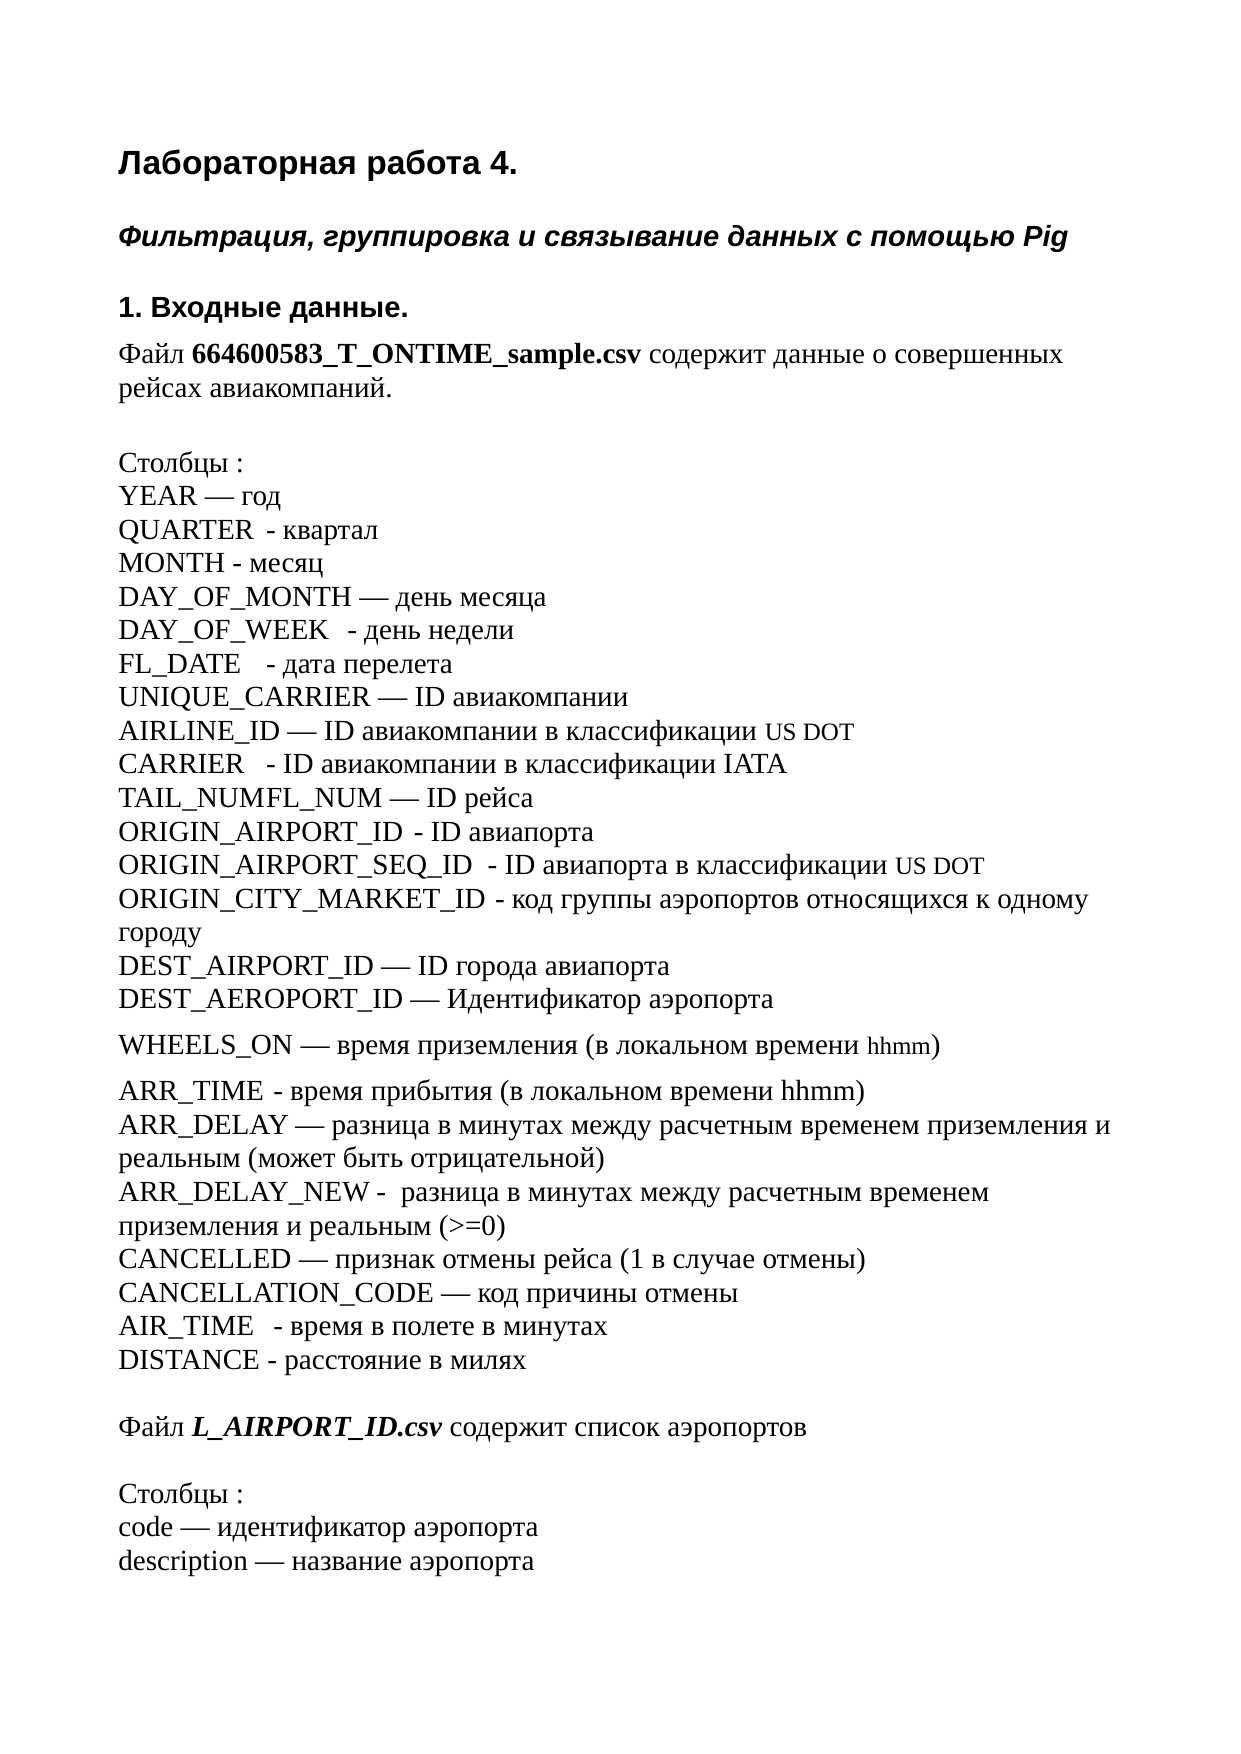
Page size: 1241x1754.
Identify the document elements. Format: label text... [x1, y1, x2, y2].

text MONTH - месяц [118, 545, 1122, 579]
text ORIGIN_AIRPORT_SEQ_ID - ID авиапорта в классификации US DOT [118, 847, 1122, 881]
text ARR_DELAY_NEW - разница в минутах между расчетным временем приземления и реальным (>=0) [118, 1174, 1122, 1241]
text UNIQUE_CARRIER — ID авиакомпании [118, 679, 1122, 713]
subtitle Лабораторная работа 4. [118, 143, 1122, 182]
text description — название аэропорта [118, 1543, 1122, 1577]
text DAY_OF_MONTH — день месяца [118, 579, 1122, 612]
text CANCELLATION_CODE — код причины отмены [118, 1275, 1122, 1308]
subtitle Фильтрация, группировка и связывание данных с помощью Pig [118, 219, 1122, 253]
text DISTANCE - расстояние в милях [118, 1342, 1122, 1375]
text Файл L_AIRPORT_ID.csv содержит список аэропортов [118, 1409, 1122, 1442]
text WHEELS_ON — время приземления (в локальном времени hhmm) [118, 1027, 1122, 1061]
text CANCELLED — признак отмены рейса (1 в случае отмены) [118, 1241, 1122, 1275]
text ARR_TIME - время прибытия (в локальном времени hhmm) [118, 1073, 1122, 1107]
text TAIL_NUM FL_NUM — ID рейса [118, 780, 1122, 814]
text QUARTER - квартал [118, 512, 1122, 545]
text Столбцы : [118, 445, 1122, 478]
text Столбцы : [118, 1476, 1122, 1509]
text ARR_DELAY — разница в минутах между расчетным временем приземления и реальным (может быть отрицательной) [118, 1107, 1122, 1174]
text Файл 664600583_T_ONTIME_sample.csv содержит данные о совершенных рейсах авиакомпаний. [118, 336, 1122, 403]
text DEST_AEROPORT_ID — Идентификатор аэропорта [118, 981, 1122, 1015]
text AIRLINE_ID — ID авиакомпании в классификации US DOT [118, 713, 1122, 747]
text ORIGIN_CITY_MARKET_ID - код группы аэропортов относящихся к одному городу [118, 881, 1122, 948]
text DAY_OF_WEEK - день недели [118, 612, 1122, 646]
text ORIGIN_AIRPORT_ID - ID авиапорта [118, 814, 1122, 847]
text CARRIER - ID авиакомпании в классификации IATA [118, 747, 1122, 780]
text AIR_TIME - время в полете в минутах [118, 1308, 1122, 1342]
text FL_DATE - дата перелета [118, 646, 1122, 679]
text code — идентификатор аэропорта [118, 1509, 1122, 1543]
subtitle 1. Входные данные. [118, 290, 1122, 324]
text DEST_AIRPORT_ID — ID города авиапорта [118, 948, 1122, 981]
text YEAR — год [118, 478, 1122, 512]
